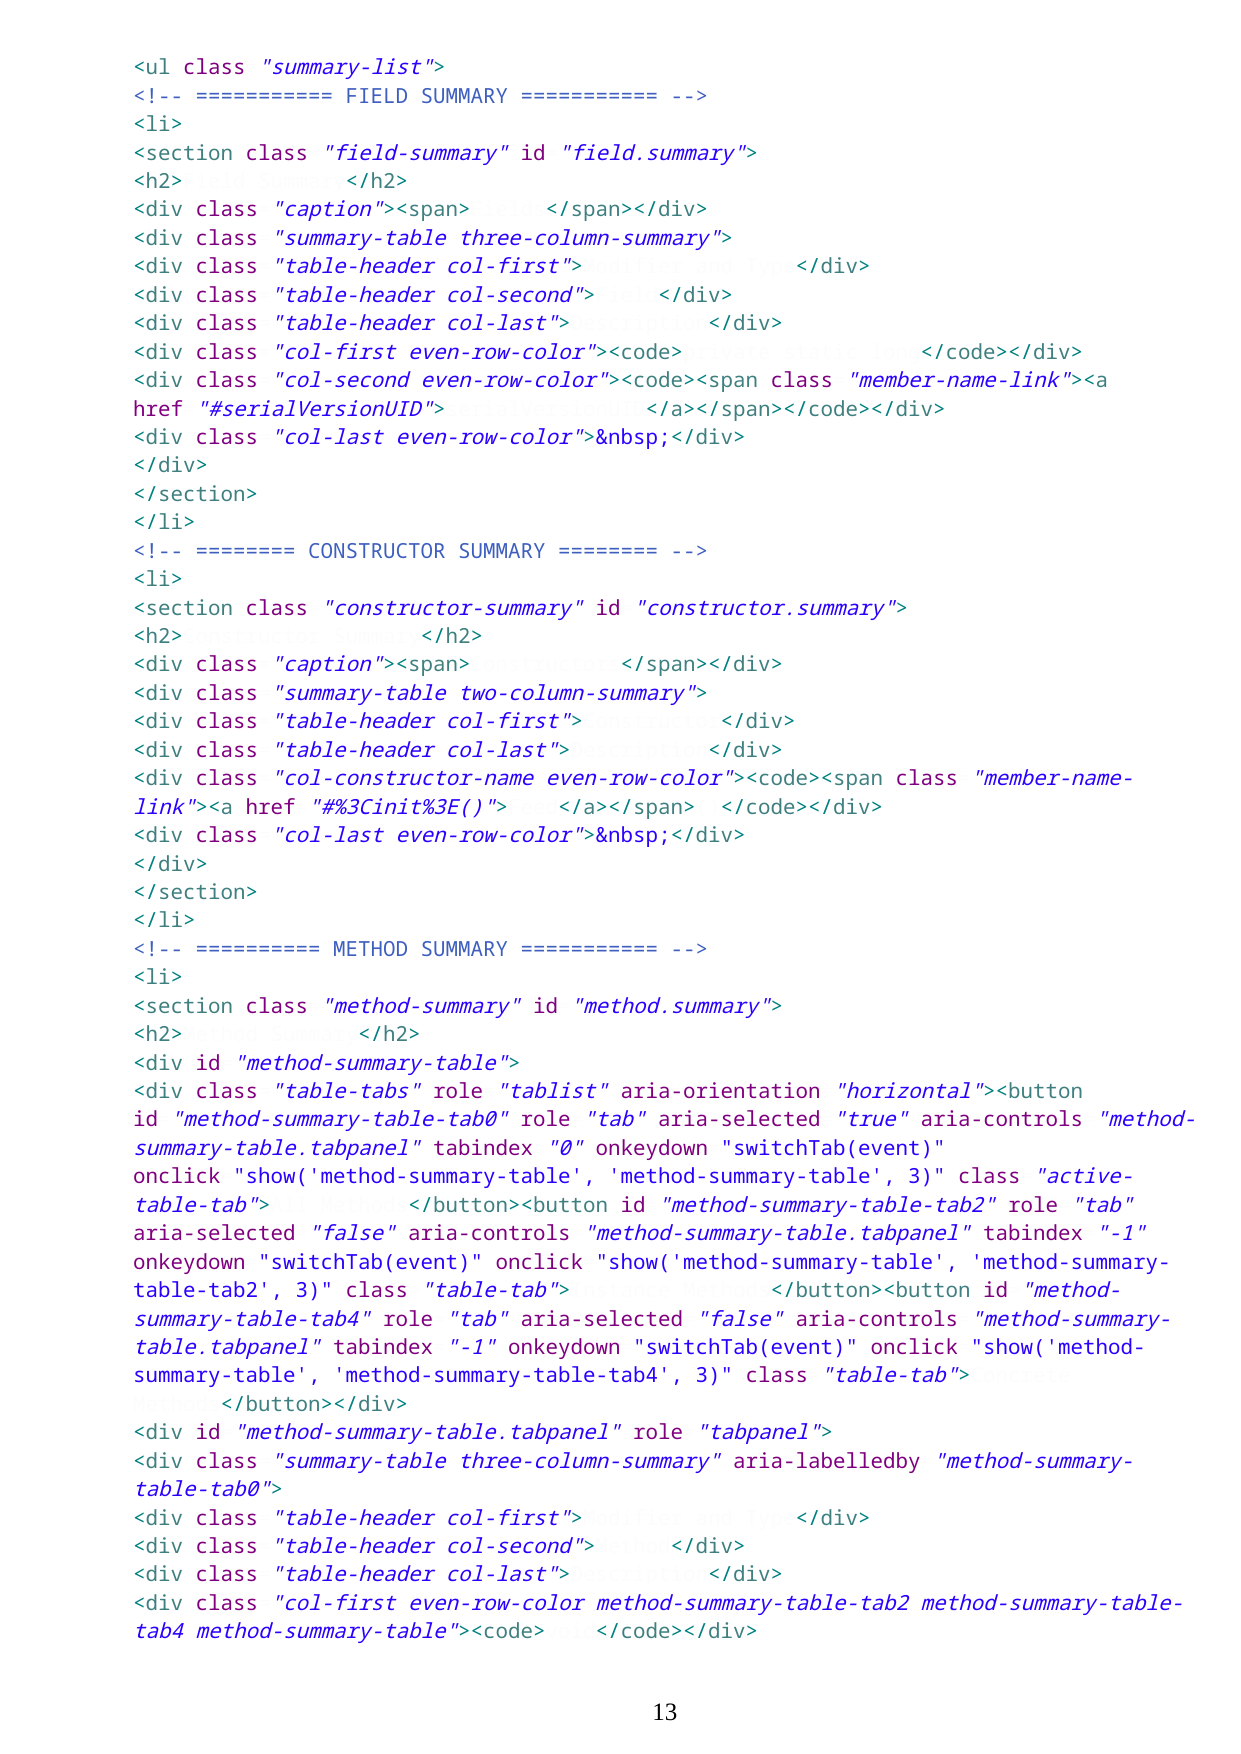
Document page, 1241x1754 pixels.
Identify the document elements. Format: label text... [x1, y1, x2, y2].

text <!-- ======== CONSTRUCTOR SUMMARY ======== --> [133, 536, 1196, 564]
text <div id="method-summary-table.tabpanel" role="tabpanel"> [133, 1417, 1196, 1446]
text <div class="table-header col-first">Constructor</div> [133, 706, 1196, 735]
text <div class="table-header col-last">Description</div> [133, 1559, 1196, 1588]
text <ul class="summary-list"> [133, 52, 1196, 81]
text <div class="col-second even-row-color"><code><span class="member-name-link"><a href="#serialVersionUID">serialVersionUID</a></span></code></div> [133, 365, 1196, 422]
text <div class="col-last even-row-color">&nbsp;</div> [133, 422, 1196, 451]
text </section> [133, 877, 1196, 906]
text <div class="table-header col-last">Description</div> [133, 308, 1196, 337]
text <div class="col-first even-row-color method-summary-table-tab2 method-summary-table-tab4 method-summary-table"><code>void</code></div> [133, 1588, 1196, 1645]
text <h2>Field Summary</h2> [133, 166, 1196, 194]
text <div class="table-header col-first">Modifier and Type</div> [133, 1503, 1196, 1531]
text <div class="summary-table three-column-summary"> [133, 223, 1196, 251]
text <section class="field-summary" id="field.summary"> [133, 138, 1196, 166]
text </div> [133, 849, 1196, 877]
text <!-- =========== FIELD SUMMARY =========== --> [133, 81, 1196, 109]
text <div class="table-header col-second">Field</div> [133, 280, 1196, 308]
text </li> [133, 906, 1196, 934]
text <div class="table-header col-second">Method</div> [133, 1531, 1196, 1559]
text <div class="col-first even-row-color"><code>private static long</code></div> [133, 337, 1196, 365]
text <div class="summary-table two-column-summary"> [133, 678, 1196, 706]
text <h2>Method Summary</h2> [133, 1019, 1196, 1048]
text <div class="table-header col-first">Modifier and Type</div> [133, 251, 1196, 280]
text <section class="constructor-summary" id="constructor.summary"> [133, 593, 1196, 621]
text <li> [133, 564, 1196, 593]
text <div class="col-constructor-name even-row-color"><code><span class="member-name-link"><a href="#%3Cinit%3E()">Feed</a></span>()</code></div> [133, 763, 1196, 820]
text <div class="summary-table three-column-summary" aria-labelledby="method-summary-table-tab0"> [133, 1446, 1196, 1503]
text <div class="caption"><span>Constructors</span></div> [133, 649, 1196, 678]
text <li> [133, 109, 1196, 138]
text <div id="method-summary-table"> [133, 1048, 1196, 1076]
text <h2>Constructor Summary</h2> [133, 621, 1196, 649]
text </li> [133, 507, 1196, 536]
text </section> [133, 479, 1196, 507]
text </div> [133, 451, 1196, 479]
text <div class="caption"><span>Fields</span></div> [133, 194, 1196, 223]
text <div class="col-last even-row-color">&nbsp;</div> [133, 820, 1196, 849]
text <section class="method-summary" id="method.summary"> [133, 991, 1196, 1019]
text <li> [133, 962, 1196, 991]
text <!-- ========== METHOD SUMMARY =========== --> [133, 934, 1196, 962]
text <div class="table-header col-last">Description</div> [133, 735, 1196, 763]
text <div class="table-tabs" role="tablist" aria-orientation="horizontal"><button id="method-summary-table-tab0" role="tab" aria-selected="true" aria-controls="method-summary-table.tabpanel" tabindex="0" onkeydown="switchTab(event)" onclick="show('method-summary-table', 'method-summary-table', 3)" class="active-table-tab">All Methods</button><button id="method-summary-table-tab2" role="tab" aria-selected="false" aria-controls="method-summary-table.tabpanel" tabindex="-1" onkeydown="switchTab(event)" onclick="show('method-summary-table', 'method-summary-table-tab2', 3)" class="table-tab">Instance Methods</button><button id="method-summary-table-tab4" role="tab" aria-selected="false" aria-controls="method-summary-table.tabpanel" tabindex="-1" onkeydown="switchTab(event)" onclick="show('method-summary-table', 'method-summary-table-tab4', 3)" class="table-tab">Concrete Methods</button></div> [133, 1076, 1196, 1417]
